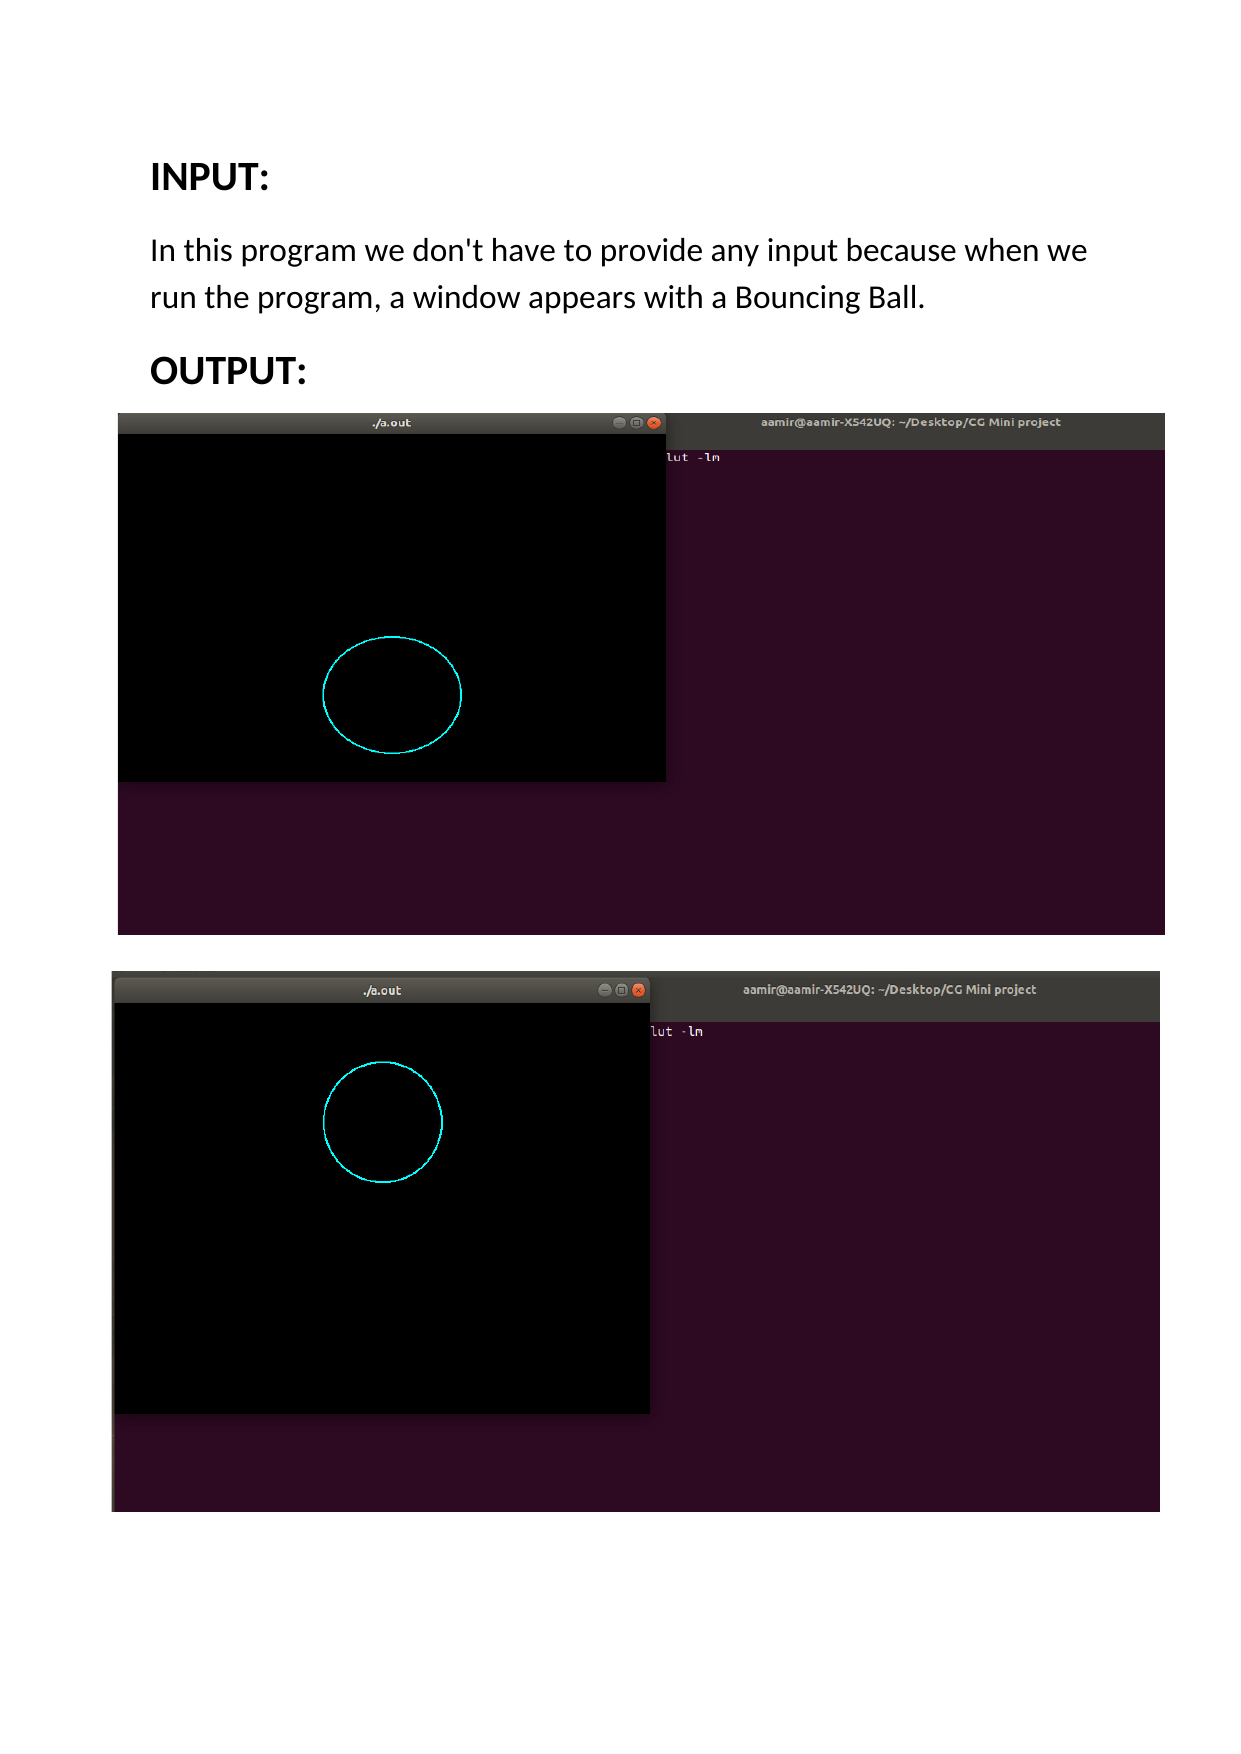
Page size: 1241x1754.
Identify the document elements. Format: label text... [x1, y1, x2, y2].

text In this program we don't have to provide any input because when we run the program, a window appears with a Bouncing Ball. [150, 229, 1090, 317]
picture [111, 971, 542, 1512]
picture [117, 413, 497, 935]
text INPUT: [150, 150, 1090, 201]
text OUTPUT: [150, 344, 1090, 394]
